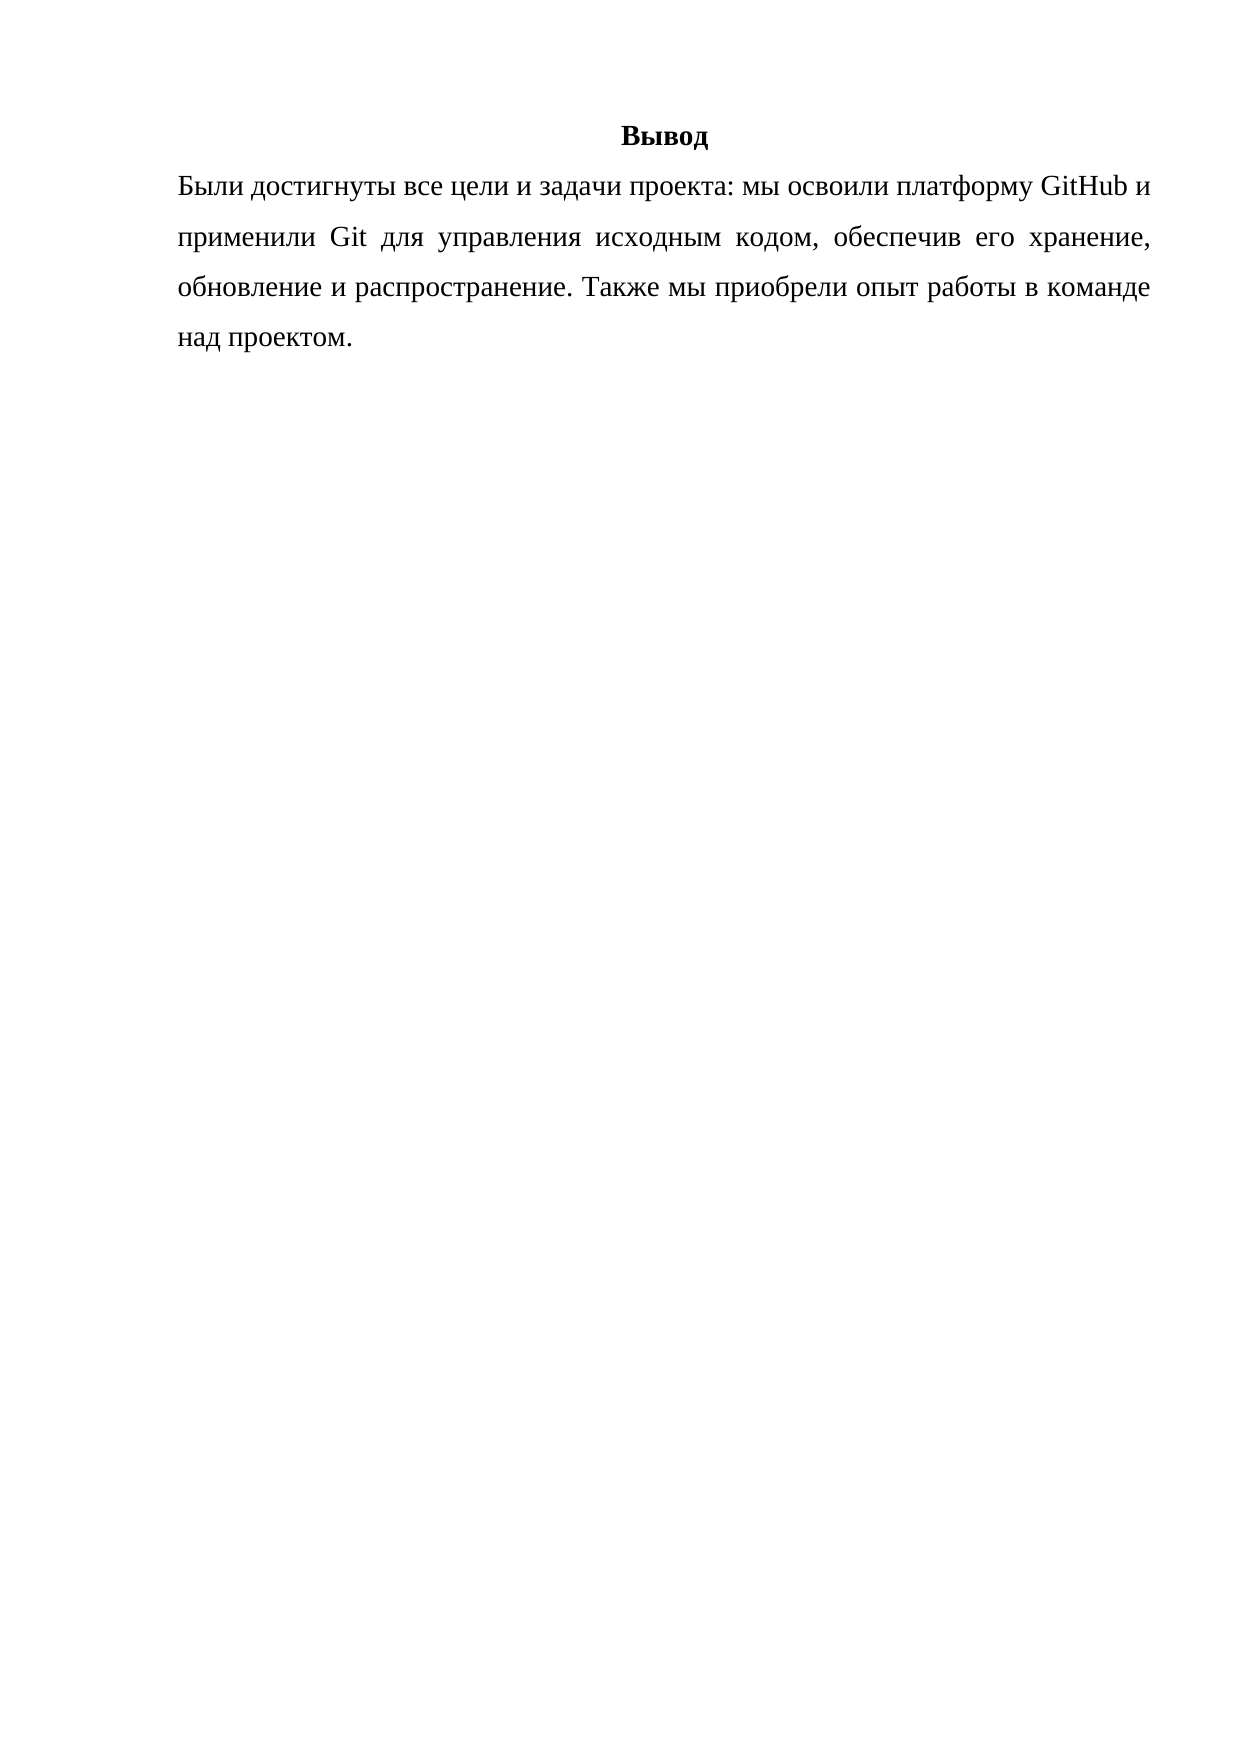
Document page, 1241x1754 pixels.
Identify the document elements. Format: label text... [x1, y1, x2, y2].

text Были достигнуты все цели и задачи проекта: мы освоили платформу GitHub и применили Git для управления исходным кодом, обеспечив его хранение, обновление и распространение. Также мы приобрели опыт работы в команде над проектом. [177, 168, 1152, 353]
text Вывод [177, 118, 1152, 152]
